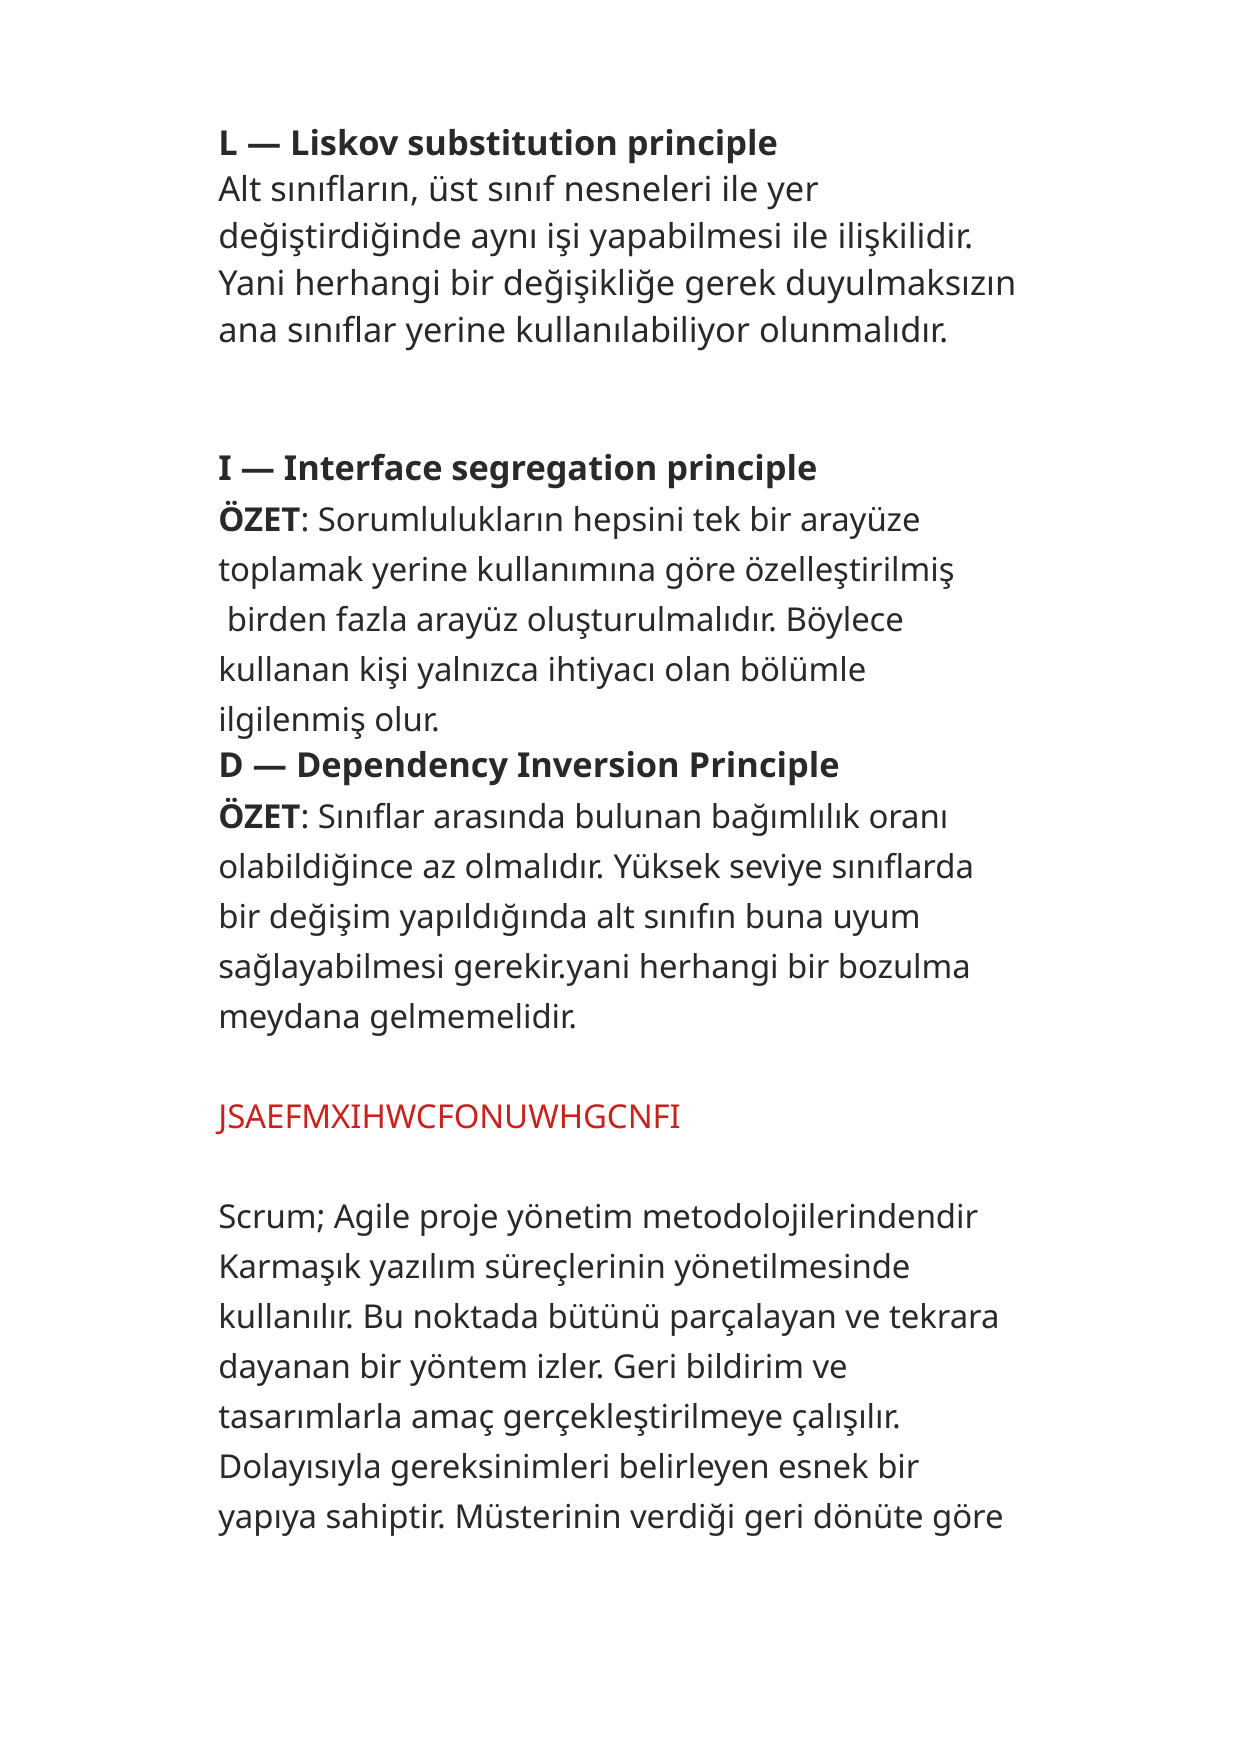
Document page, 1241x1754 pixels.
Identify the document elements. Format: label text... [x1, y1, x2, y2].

subtitle I — Interface segregation principle [218, 444, 1022, 491]
text ÖZET: Sorumlulukların hepsini tek bir arayüze toplamak yerine kullanımına göre özelleştirilmiş [218, 491, 1022, 591]
text ÖZET: Sınıflar arasında bulunan bağımlılık oranı olabildiğince az olmalıdır. Yüksek seviye sınıflarda bir değişim yapıldığında alt sınıfın buna uyum sağlayabilmesi gerekir.yani herhangi bir bozulma meydana gelmemelidir. [218, 788, 1022, 1038]
subtitle D — Dependency Inversion Principle [218, 741, 1022, 788]
text Alt sınıfların, üst sınıf nesneleri ile yer değiştirdiğinde aynı işi yapabilmesi ile ilişkilidir. Yani herhangi bir değişikliğe gerek duyulmaksızın ana sınıflar yerine kullanılabiliyor olunmalıdır. [218, 165, 1022, 352]
subtitle L — Liskov substitution principle [218, 118, 1022, 165]
text JSAEFMXIHWCFONUWHGCNFI [218, 1088, 1022, 1138]
text birden fazla arayüz oluşturulmalıdır. Böylece kullanan kişi yalnızca ihtiyacı olan bölümle ilgilenmiş olur. [218, 591, 1022, 741]
text Scrum; Agile proje yönetim metodolojilerindendir Karmaşık yazılım süreçlerinin yönetilmesinde kullanılır. Bu noktada bütünü parçalayan ve tekrara dayanan bir yöntem izler. Geri bildirim ve tasarımlarla amaç gerçekleştirilmeye çalışılır. Dolayısıyla gereksinimleri belirleyen esnek bir yapıya sahiptir. Müsterinin verdiği geri dönüte göre [218, 1188, 1022, 1538]
